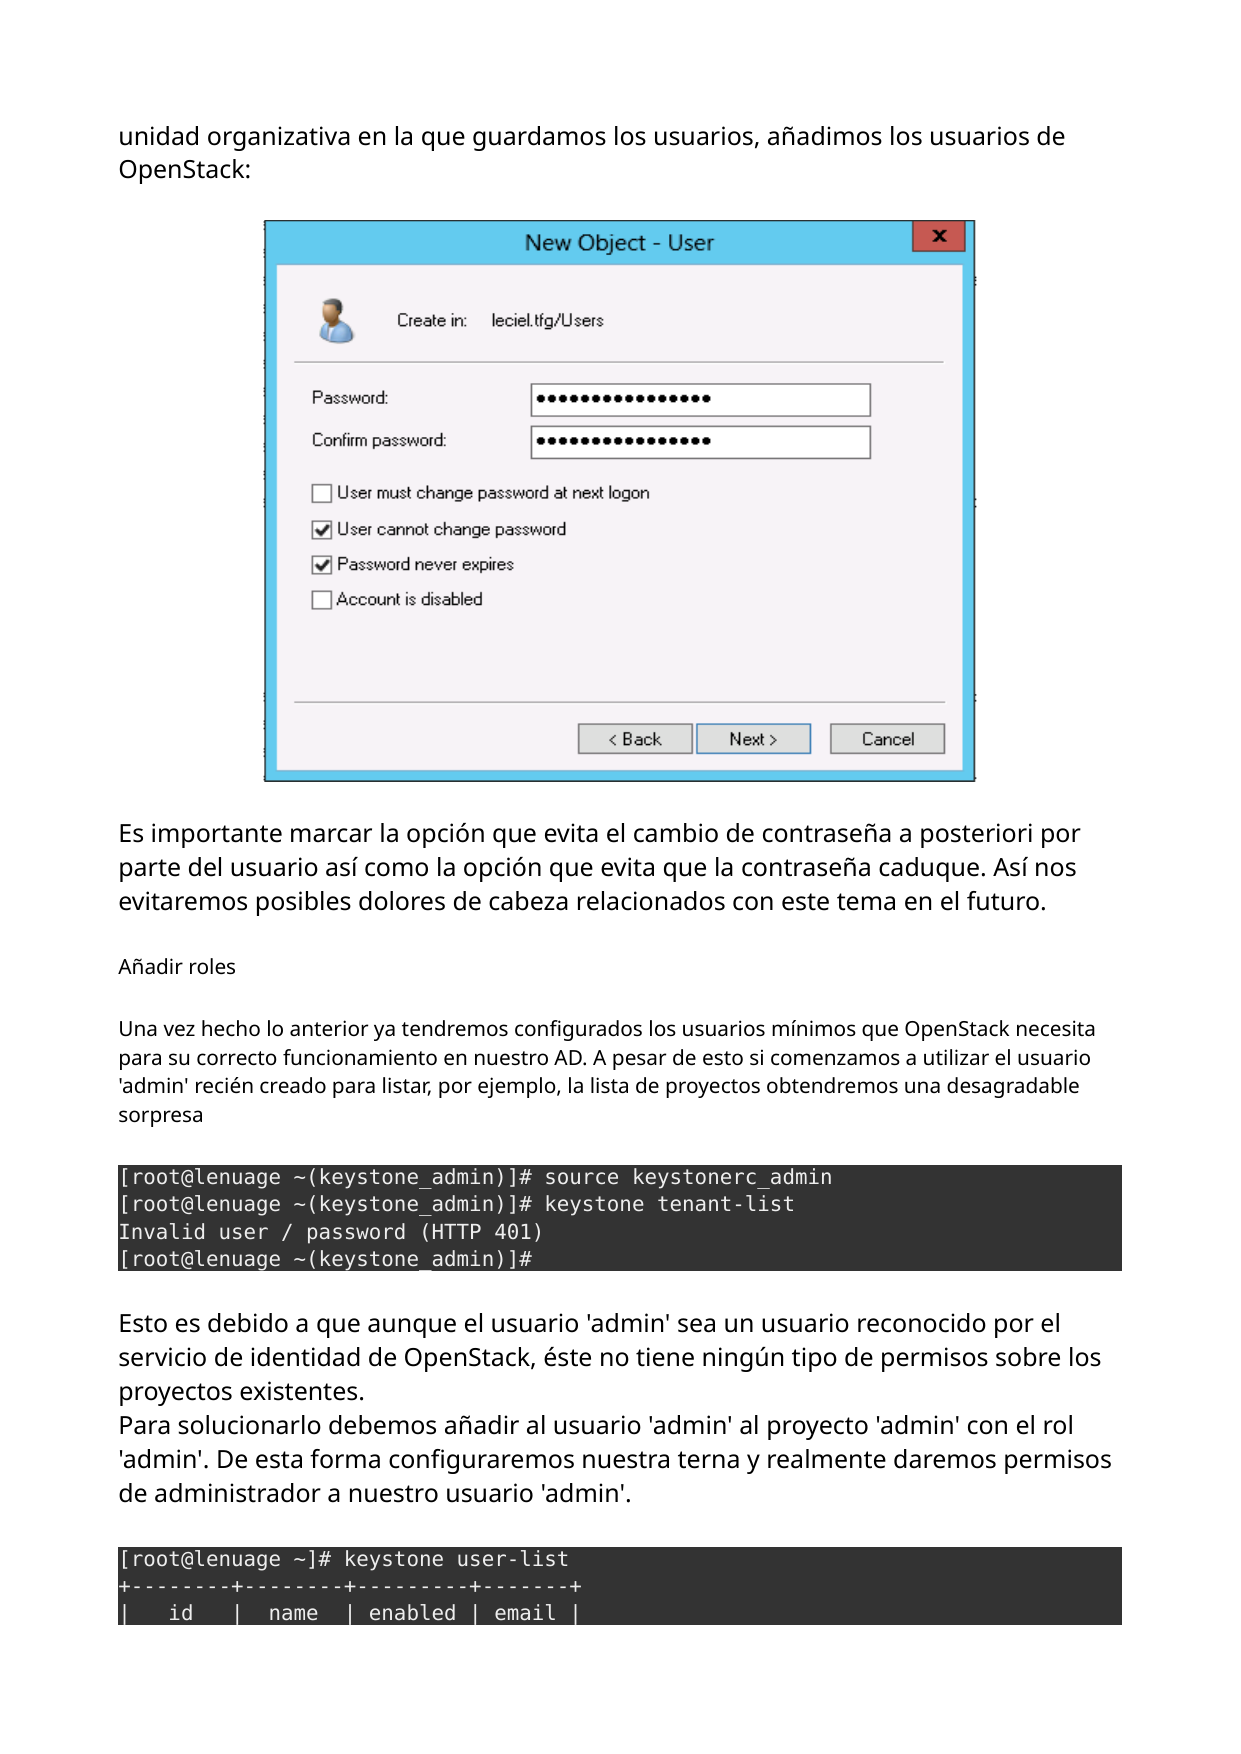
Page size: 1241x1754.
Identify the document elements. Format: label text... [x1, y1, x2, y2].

text Invalid user / password (HTTP 401) [118, 1220, 1122, 1244]
text Es importante marcar la opción que evita el cambio de contraseña a posteriori por parte del usuario así como la opción que evita que la contraseña caduque. Así nos evitaremos posibles dolores de cabeza relacionados con este tema en el futuro. [118, 816, 1122, 918]
text Para solucionarlo debemos añadir al usuario 'admin' al proyecto 'admin' con el rol 'admin'. De esta forma configuraremos nuestra terna y realmente daremos permisos de administrador a nuestro usuario 'admin'. [118, 1407, 1122, 1509]
picture [263, 220, 977, 782]
text Esto es debido a que aunque el usuario 'admin' sea un usuario reconocido por el servicio de identidad de OpenStack, éste no tiene ningún tipo de permisos sobre los proyectos existentes. [118, 1305, 1122, 1407]
text [root@lenuage ~(keystone_admin)]# source keystonerc_admin [118, 1165, 1122, 1189]
text | id | name | enabled | email | [118, 1601, 1122, 1625]
text [root@lenuage ~(keystone_admin)]# keystone tenant-list [118, 1192, 1122, 1217]
text [root@lenuage ~(keystone_admin)]# [118, 1247, 1122, 1271]
text unidad organizativa en la que guardamos los usuarios, añadimos los usuarios de OpenStack: [118, 118, 1122, 186]
text [root@lenuage ~]# keystone user-list [118, 1547, 1122, 1571]
text Una vez hecho lo anterior ya tendremos configurados los usuarios mínimos que OpenStack necesita para su correcto funcionamiento en nuestro AD. A pesar de esto si comenzamos a utilizar el usuario 'admin' recién creado para listar, por ejemplo, la lista de proyectos obtendremos una desagradable sorpresa [118, 1014, 1122, 1128]
text Añadir roles [118, 952, 1122, 981]
text +--------+--------+---------+-------+ [118, 1574, 1122, 1598]
